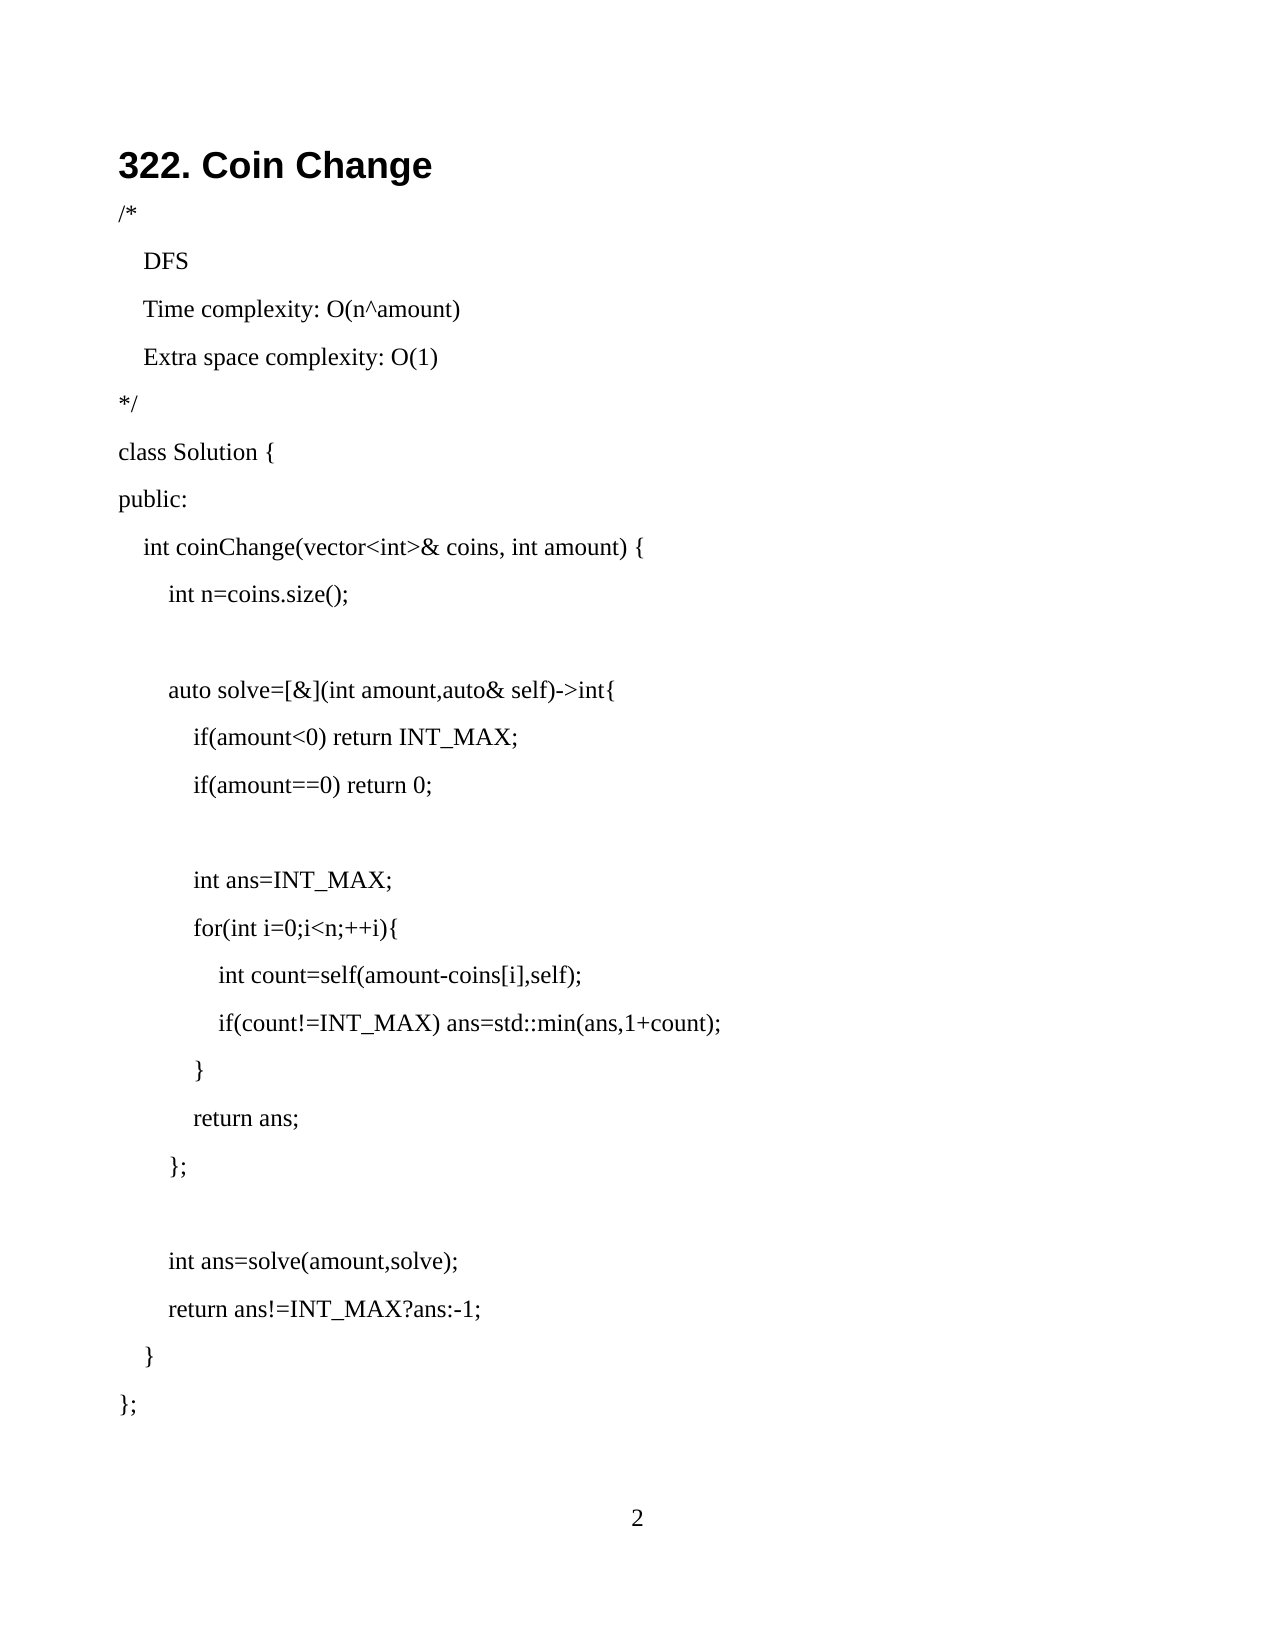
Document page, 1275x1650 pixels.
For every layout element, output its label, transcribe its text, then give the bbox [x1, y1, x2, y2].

text int ans=INT_MAX; [118, 865, 1157, 894]
text if(amount==0) return 0; [118, 770, 1157, 799]
text int n=coins.size(); [118, 579, 1157, 608]
text int coinChange(vector<int>& coins, int amount) { [118, 532, 1157, 561]
text }; [118, 1389, 1157, 1418]
text */ [118, 389, 1157, 418]
text int count=self(amount-coins[i],self); [118, 960, 1157, 989]
text /* [118, 199, 1157, 227]
text return ans; [118, 1103, 1157, 1132]
subtitle 322. Coin Change [118, 143, 1157, 186]
text class Solution { [118, 437, 1157, 466]
text if(amount<0) return INT_MAX; [118, 722, 1157, 751]
text DFS [118, 246, 1157, 275]
text for(int i=0;i<n;++i){ [118, 913, 1157, 942]
text }; [118, 1151, 1157, 1179]
text if(count!=INT_MAX) ans=std::min(ans,1+count); [118, 1008, 1157, 1037]
text } [118, 1056, 1157, 1084]
text } [118, 1341, 1157, 1370]
text Extra space complexity: O(1) [118, 342, 1157, 370]
text int ans=solve(amount,solve); [118, 1246, 1157, 1275]
text Time complexity: O(n^amount) [118, 294, 1157, 323]
text auto solve=[&](int amount,auto& self)->int{ [118, 675, 1157, 703]
text public: [118, 484, 1157, 513]
text return ans!=INT_MAX?ans:-1; [118, 1294, 1157, 1322]
